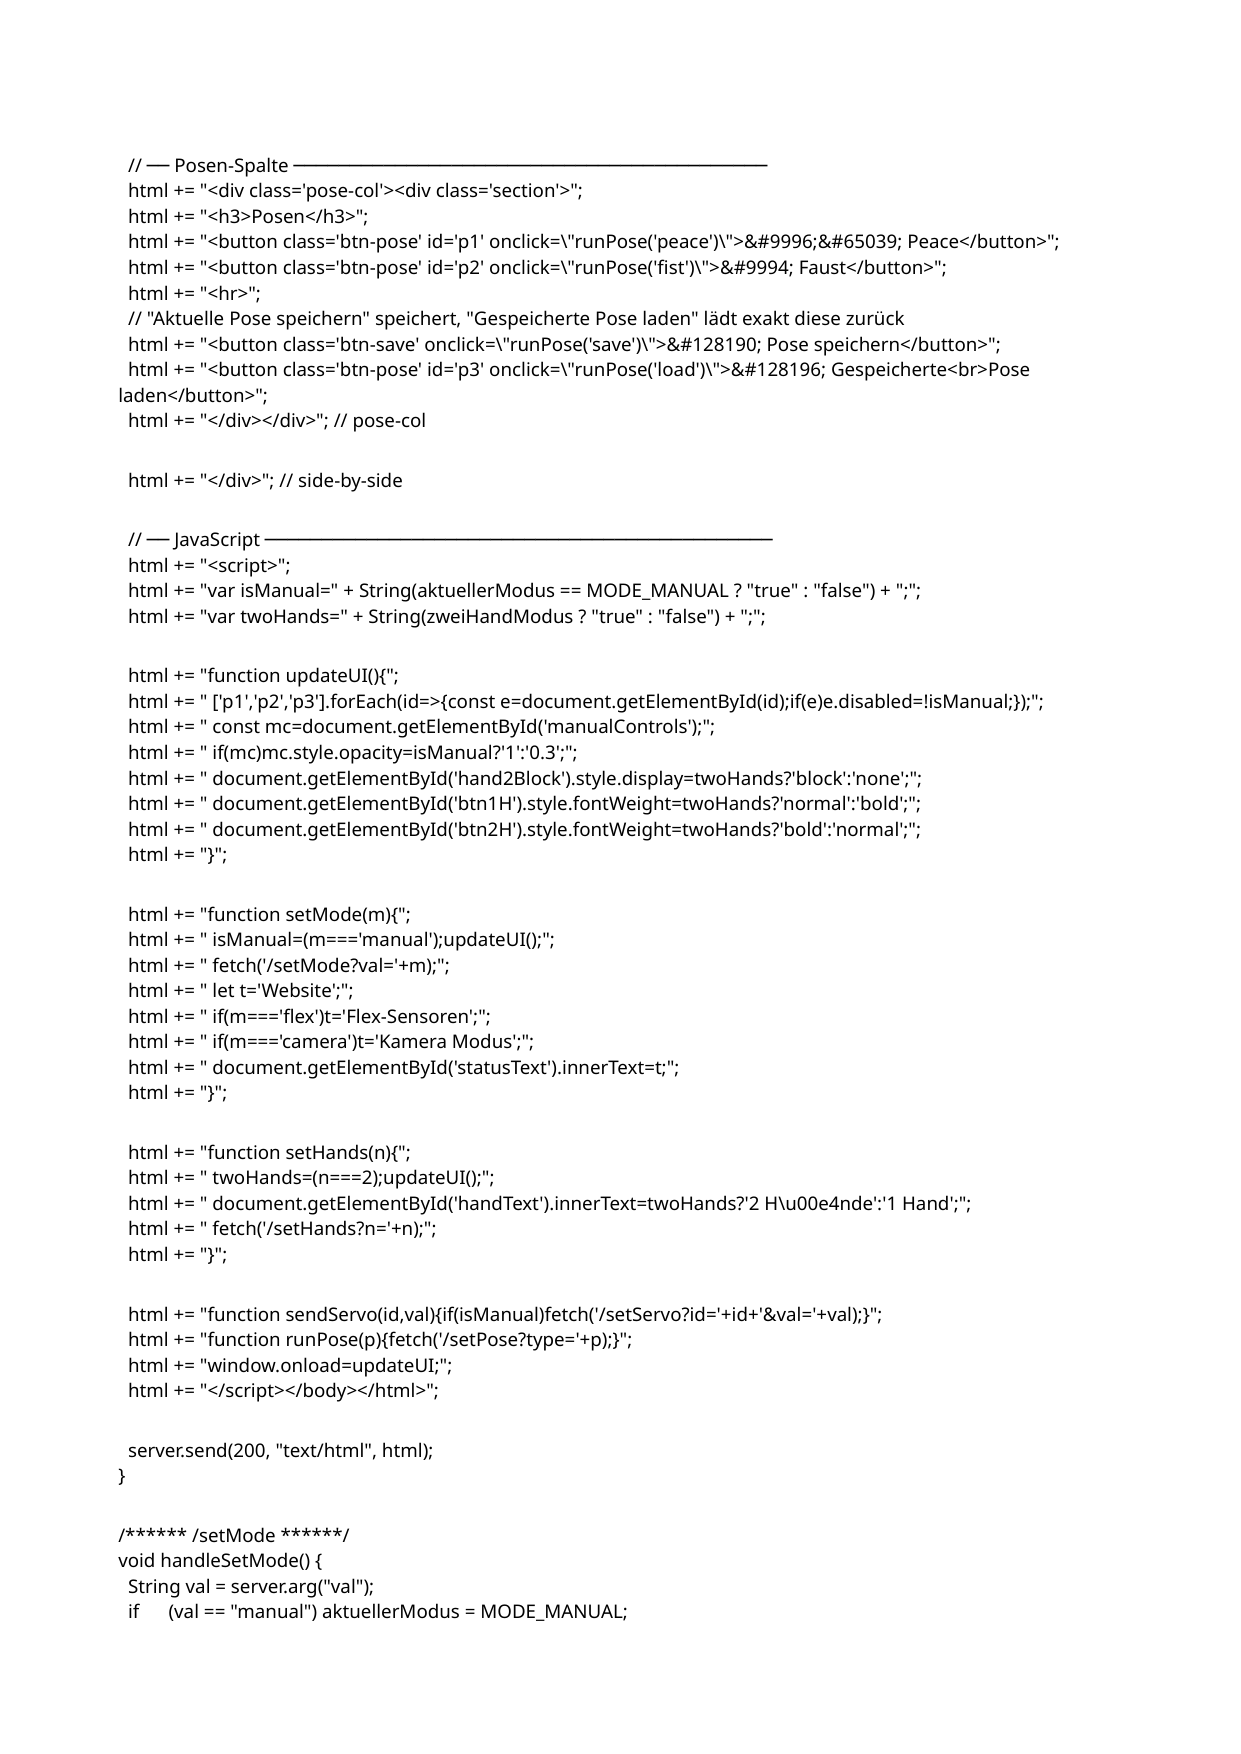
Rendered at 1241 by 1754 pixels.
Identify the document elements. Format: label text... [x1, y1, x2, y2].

text html += "</div>"; // side-by-side [118, 467, 1122, 492]
text html += " let t='Website';"; [118, 977, 1122, 1003]
text html += "window.onload=updateUI;"; [118, 1352, 1122, 1377]
text html += " fetch('/setMode?val='+m);"; [118, 952, 1122, 977]
text html += "function setHands(n){"; [118, 1139, 1122, 1165]
text html += "}"; [118, 1241, 1122, 1267]
text html += " const mc=document.getElementById('manualControls');"; [118, 714, 1122, 739]
text html += "function runPose(p){fetch('/setPose?type='+p);}"; [118, 1326, 1122, 1352]
text html += "<button class='btn-pose' id='p2' onclick=\"runPose('fist')\">&#9994; Faust</button>"; [118, 254, 1122, 280]
text html += "</div></div>"; // pose-col [118, 407, 1122, 433]
text } [118, 1462, 1122, 1488]
text html += "function sendServo(id,val){if(isManual)fetch('/setServo?id='+id+'&val='+val);}"; [118, 1301, 1122, 1326]
text html += " ['p1','p2','p3'].forEach(id=>{const e=document.getElementById(id);if(e)e.disabled=!isManual;});"; [118, 688, 1122, 714]
text html += "var isManual=" + String(aktuellerModus == MODE_MANUAL ? "true" : "false") + ";"; [118, 578, 1122, 603]
text html += "}"; [118, 841, 1122, 867]
text html += " fetch('/setHands?n='+n);"; [118, 1216, 1122, 1241]
text html += " document.getElementById('btn2H').style.fontWeight=twoHands?'bold':'normal';"; [118, 816, 1122, 841]
text html += " isManual=(m==='manual');updateUI();"; [118, 926, 1122, 952]
text html += " document.getElementById('handText').innerText=twoHands?'2 H\u00e4nde':'1 Hand';"; [118, 1190, 1122, 1216]
text html += "<button class='btn-pose' id='p3' onclick=\"runPose('load')\">&#128196; Gespeicherte<br>Pose laden</button>"; [118, 356, 1122, 407]
text // ── Posen-Spalte ────────────────────────────────────────── [118, 152, 1122, 178]
text html += "var twoHands=" + String(zweiHandModus ? "true" : "false") + ";"; [118, 603, 1122, 629]
text /****** /setMode ******/ [118, 1522, 1122, 1548]
text html += " document.getElementById('statusText').innerText=t;"; [118, 1054, 1122, 1079]
text html += " if(mc)mc.style.opacity=isManual?'1':'0.3';"; [118, 739, 1122, 765]
text if (val == "manual") aktuellerModus = MODE_MANUAL; [118, 1599, 1122, 1624]
text void handleSetMode() { [118, 1548, 1122, 1573]
text html += "<h3>Posen</h3>"; [118, 203, 1122, 229]
text html += " document.getElementById('btn1H').style.fontWeight=twoHands?'normal':'bold';"; [118, 790, 1122, 816]
text html += "<button class='btn-save' onclick=\"runPose('save')\">&#128190; Pose speichern</button>"; [118, 331, 1122, 356]
text html += " document.getElementById('hand2Block').style.display=twoHands?'block':'none';"; [118, 765, 1122, 790]
text html += "function setMode(m){"; [118, 901, 1122, 926]
text html += "</script></body></html>"; [118, 1377, 1122, 1403]
text html += " if(m==='flex')t='Flex-Sensoren';"; [118, 1003, 1122, 1028]
text html += "<script>"; [118, 552, 1122, 578]
text html += "<div class='pose-col'><div class='section'>"; [118, 178, 1122, 203]
text html += "}"; [118, 1079, 1122, 1105]
text html += "<hr>"; [118, 280, 1122, 305]
text html += "<button class='btn-pose' id='p1' onclick=\"runPose('peace')\">&#9996;&#65039; Peace</button>"; [118, 229, 1122, 254]
text // "Aktuelle Pose speichern" speichert, "Gespeicherte Pose laden" lädt exakt diese zurück [118, 305, 1122, 331]
text html += " if(m==='camera')t='Kamera Modus';"; [118, 1028, 1122, 1054]
text html += " twoHands=(n===2);updateUI();"; [118, 1165, 1122, 1190]
text String val = server.arg("val"); [118, 1573, 1122, 1599]
text server.send(200, "text/html", html); [118, 1437, 1122, 1462]
text html += "function updateUI(){"; [118, 663, 1122, 688]
text // ── JavaScript ───────────────────────────────────────────── [118, 527, 1122, 552]
